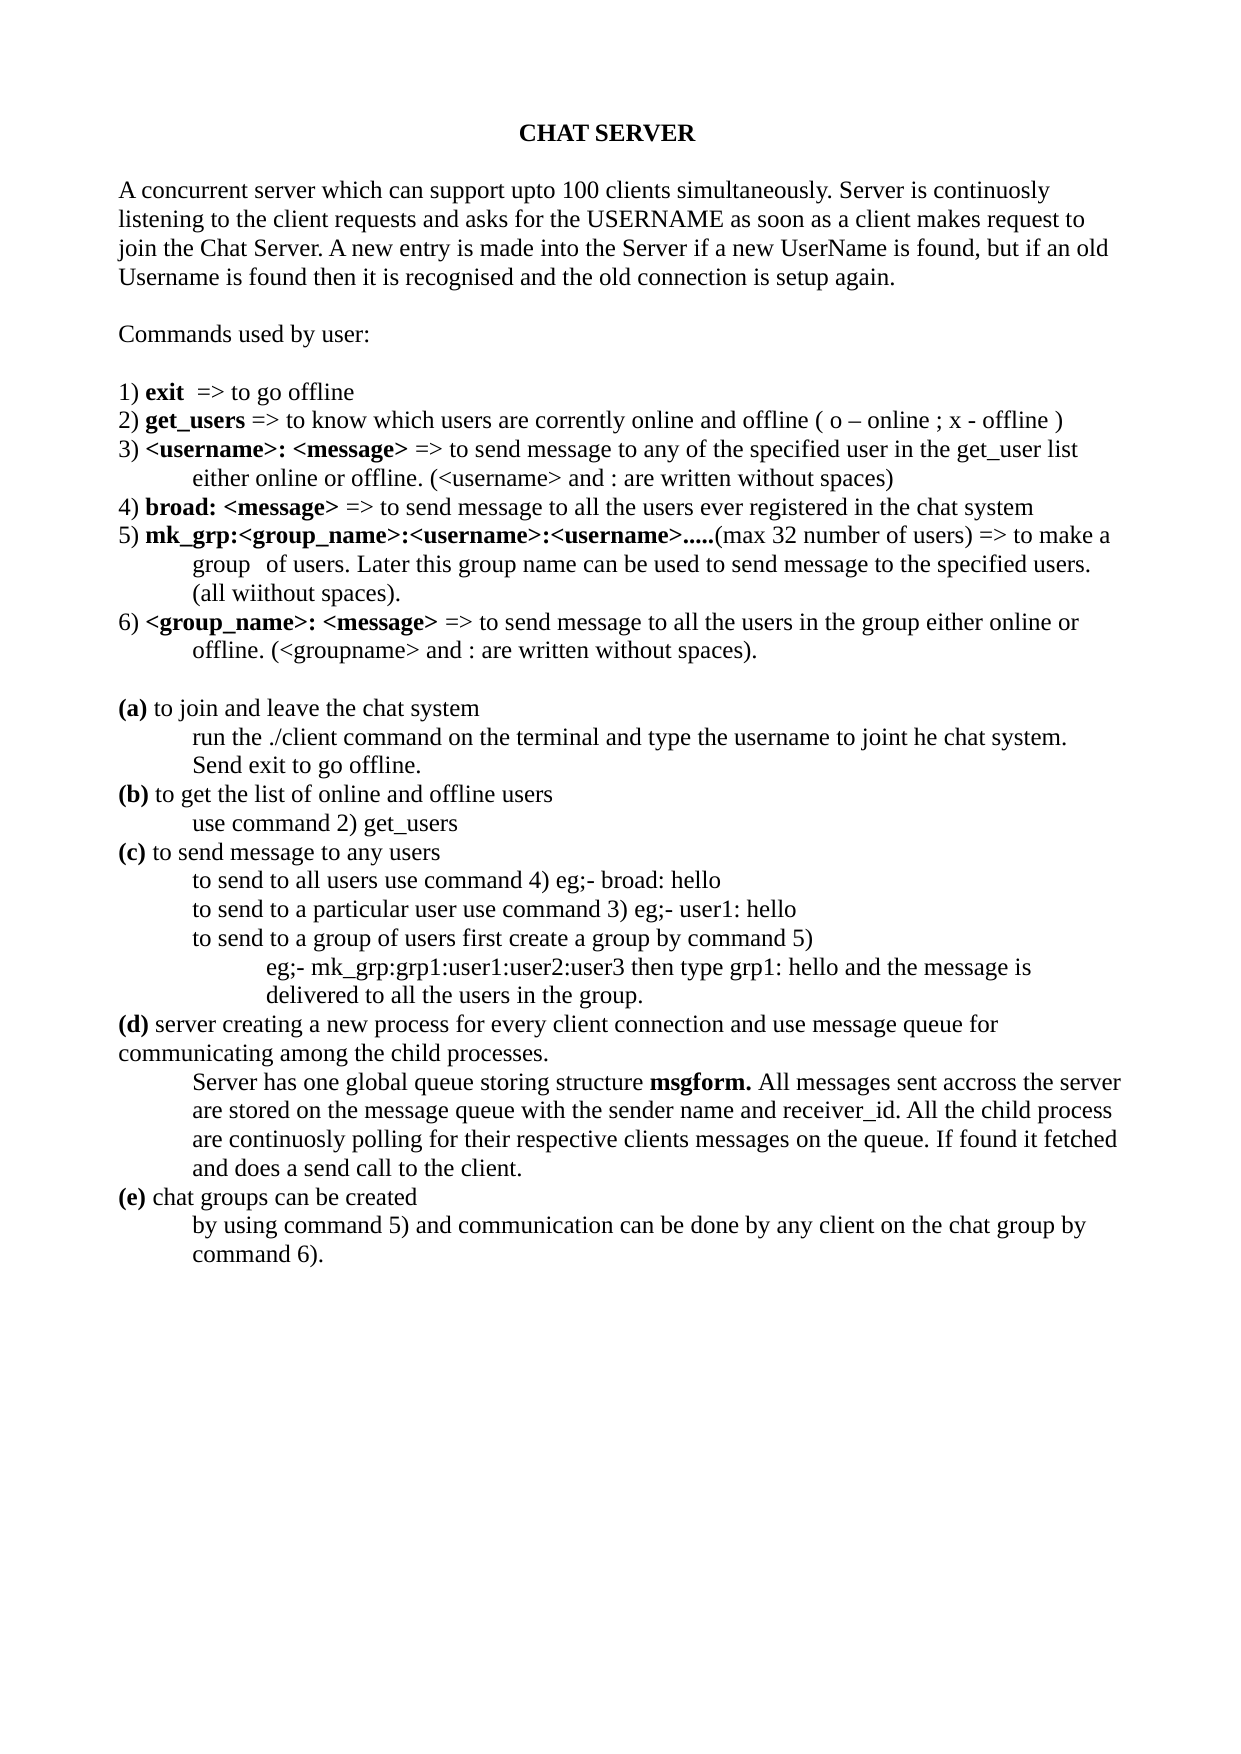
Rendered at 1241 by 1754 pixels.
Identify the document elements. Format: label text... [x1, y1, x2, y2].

text by using command 5) and communication can be done by any client on the chat group by command 6). [118, 1211, 1122, 1268]
text Send exit to go offline. [118, 751, 1122, 779]
text (e) chat groups can be created [118, 1182, 1122, 1211]
text 1) exit => to go offline [118, 377, 1122, 406]
text run the ./client command on the terminal and type the username to joint he chat system. [118, 722, 1122, 751]
text 5) mk_grp:<group_name>:<username>:<username>.....(max 32 number of users) => to make a group of users. Later this group name can be used to send message to the specified users. (all wiithout spaces). [118, 521, 1122, 607]
text use command 2) get_users [118, 808, 1122, 837]
text Server has one global queue storing structure msgform. All messages sent accross the server are stored on the message queue with the sender name and receiver_id. All the child process are continuosly polling for their respective clients messages on the queue. If found it fetched and does a send call to the client. [118, 1067, 1122, 1182]
text 2) get_users => to know which users are corrently online and offline ( o – online ; x - offline ) [118, 406, 1122, 434]
text A concurrent server which can support upto 100 clients simultaneously. Server is continuosly listening to the client requests and asks for the USERNAME as soon as a client makes request to join the Chat Server. A new entry is made into the Server if a new UserName is found, but if an old Username is found then it is recognised and the old connection is setup again. [118, 176, 1122, 291]
text (c) to send message to any users [118, 837, 1122, 866]
text (d) server creating a new process for every client connection and use message queue for communicating among the child processes. [118, 1009, 1122, 1067]
text to send to a group of users first create a group by command 5) eg;- mk_grp:grp1:user1:user2:user3 then type grp1: hello and the message is delivered to all the users in the group. [118, 923, 1122, 1009]
text CHAT SERVER [118, 118, 1122, 147]
text to send to all users use command 4) eg;- broad: hello [118, 866, 1122, 894]
text to send to a particular user use command 3) eg;- user1: hello [118, 894, 1122, 923]
text 6) <group_name>: <message> => to send message to all the users in the group either online or offline. (<groupname> and : are written without spaces). [118, 607, 1122, 664]
text (b) to get the list of online and offline users [118, 779, 1122, 808]
text 3) <username>: <message> => to send message to any of the specified user in the get_user list either online or offline. (<username> and : are written without spaces) [118, 434, 1122, 492]
text 4) broad: <message> => to send message to all the users ever registered in the chat system [118, 492, 1122, 521]
text Commands used by user: [118, 319, 1122, 348]
text (a) to join and leave the chat system [118, 693, 1122, 722]
